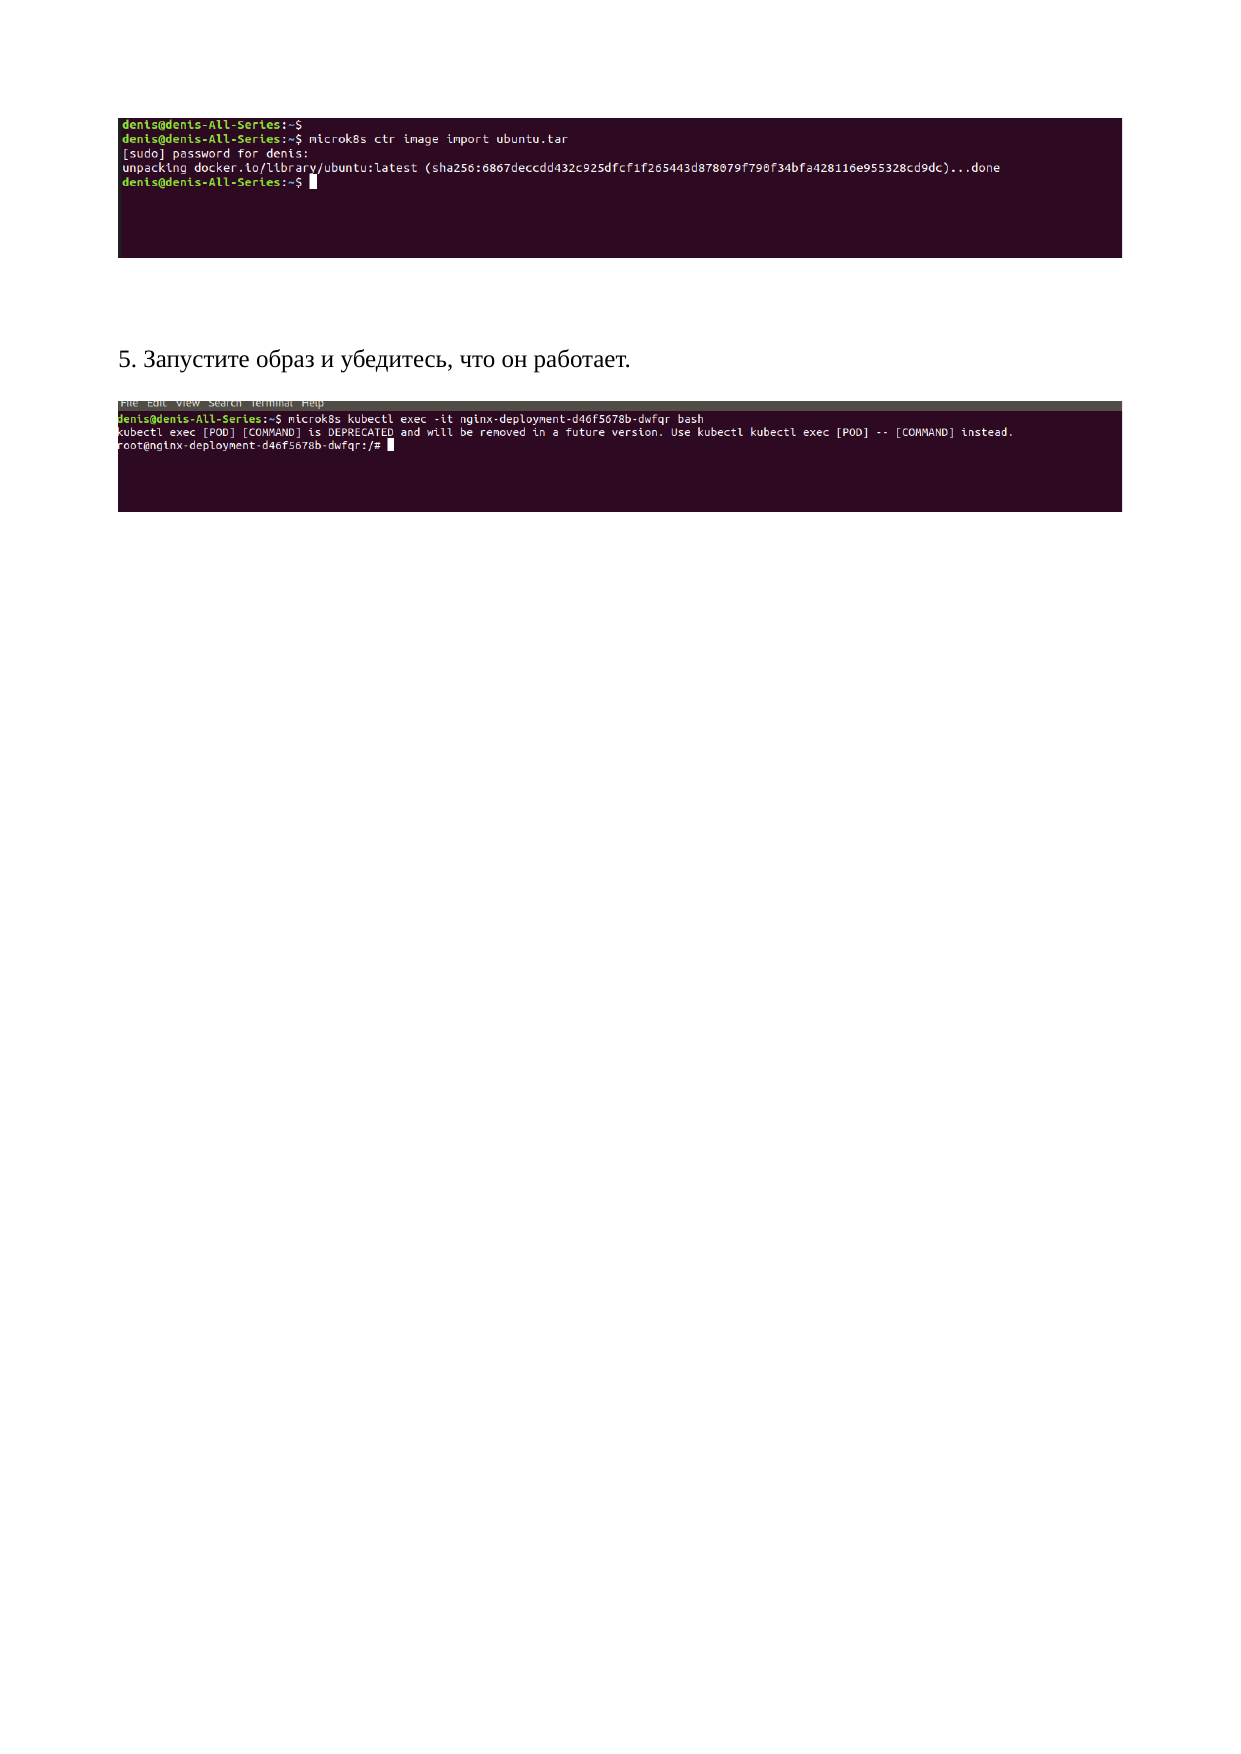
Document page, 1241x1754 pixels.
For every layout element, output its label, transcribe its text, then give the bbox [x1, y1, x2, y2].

picture [118, 118, 1123, 258]
text 5. Запустите образ и убедитесь, что он работает. [118, 344, 1122, 373]
picture [118, 401, 1123, 512]
